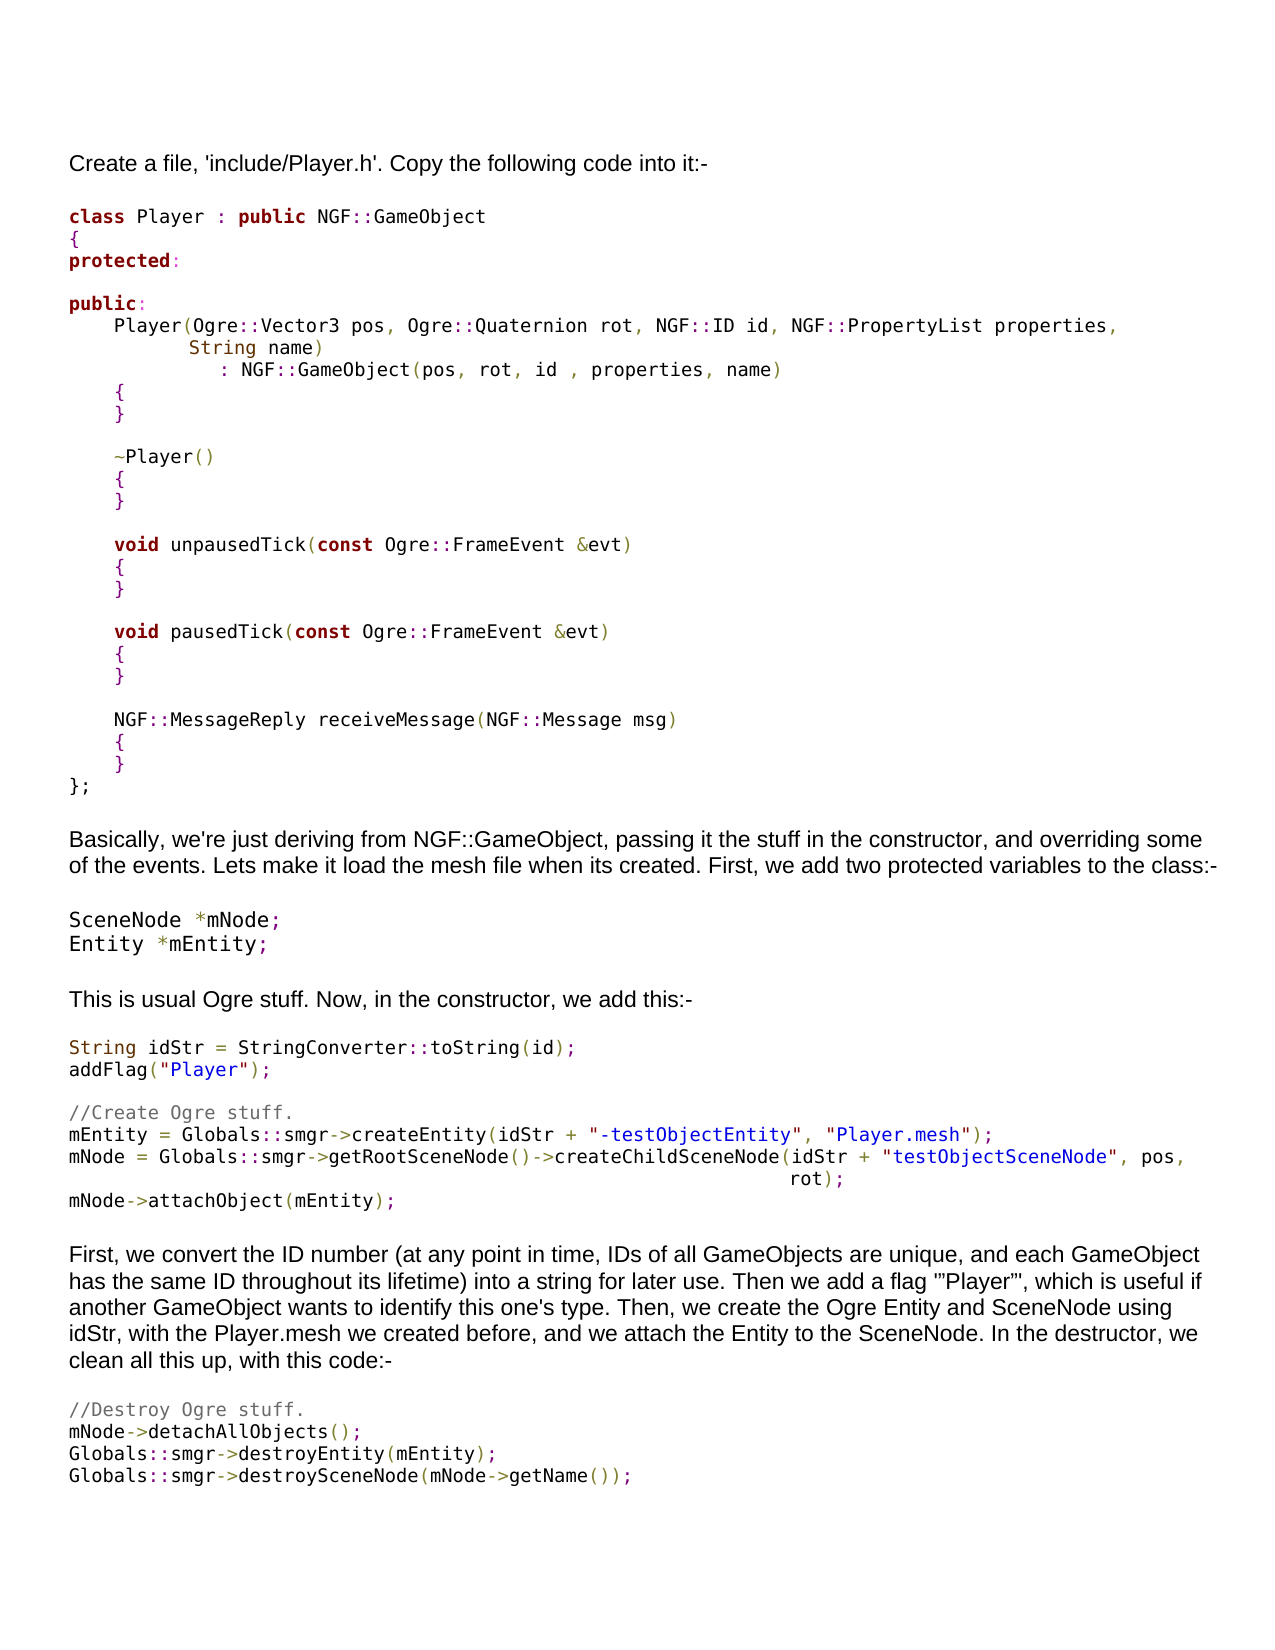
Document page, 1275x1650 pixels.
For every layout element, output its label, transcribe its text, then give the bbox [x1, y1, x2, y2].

text } [69, 753, 1225, 774]
text //Destroy Ogre stuff. [69, 1399, 1225, 1421]
text protected: [69, 249, 1225, 271]
text addFlag("Player"); [69, 1059, 1225, 1081]
text } [69, 403, 1225, 424]
text { [69, 228, 1225, 249]
text mNode->attachObject(mEntity); [69, 1190, 1225, 1212]
text mNode->detachAllObjects(); [69, 1421, 1225, 1443]
text Create a file, 'include/Player.h'. Copy the following code into it:- [69, 150, 1225, 176]
text mNode = Globals::smgr->getRootSceneNode()->createChildSceneNode(idStr + "testObjectSceneNode", pos, rot); [69, 1146, 1225, 1190]
text SceneNode *mNode; [69, 908, 1225, 932]
text mEntity = Globals::smgr->createEntity(idStr + "-testObjectEntity", "Player.mesh"); [69, 1124, 1225, 1146]
text //Create Ogre stuff. [69, 1102, 1225, 1124]
text { [69, 468, 1225, 490]
text Globals::smgr->destroyEntity(mEntity); [69, 1443, 1225, 1465]
text public: [69, 293, 1225, 315]
text { [69, 556, 1225, 578]
text This is usual Ogre stuff. Now, in the constructor, we add this:- [69, 986, 1225, 1012]
text void pausedTick(const Ogre::FrameEvent &evt) [69, 621, 1225, 643]
text String name) [69, 337, 1225, 359]
text String idStr = StringConverter::toString(id); [69, 1037, 1225, 1059]
text NGF::MessageReply receiveMessage(NGF::Message msg) [69, 709, 1225, 731]
text Player(Ogre::Vector3 pos, Ogre::Quaternion rot, NGF::ID id, NGF::PropertyList properties, [69, 315, 1225, 337]
text { [69, 381, 1225, 403]
text Entity *mEntity; [69, 932, 1225, 957]
text Basically, we're just deriving from NGF::GameObject, passing it the stuff in the constructor, and overriding some of the events. Lets make it load the mesh file when its created. First, we add two protected variables to the class:- [69, 826, 1225, 879]
text } [69, 578, 1225, 599]
text void unpausedTick(const Ogre::FrameEvent &evt) [69, 534, 1225, 556]
text { [69, 731, 1225, 753]
text } [69, 490, 1225, 512]
text Globals::smgr->destroySceneNode(mNode->getName()); [69, 1465, 1225, 1487]
text class Player : public NGF::GameObject [69, 206, 1225, 228]
text } [69, 665, 1225, 687]
text : NGF::GameObject(pos, rot, id , properties, name) [69, 359, 1225, 381]
text First, we convert the ID number (at any point in time, IDs of all GameObjects are unique, and each GameObject has the same ID throughout its lifetime) into a string for later use. Then we add a flag '”Player”', which is useful if another GameObject wants to identify this one's type. Then, we create the Ogre Entity and SceneNode using idStr, with the Player.mesh we created before, and we attach the Entity to the SceneNode. In the destructor, we clean all this up, with this code:- [69, 1241, 1225, 1373]
text }; [69, 774, 1225, 796]
text ~Player() [69, 446, 1225, 468]
text { [69, 643, 1225, 665]
